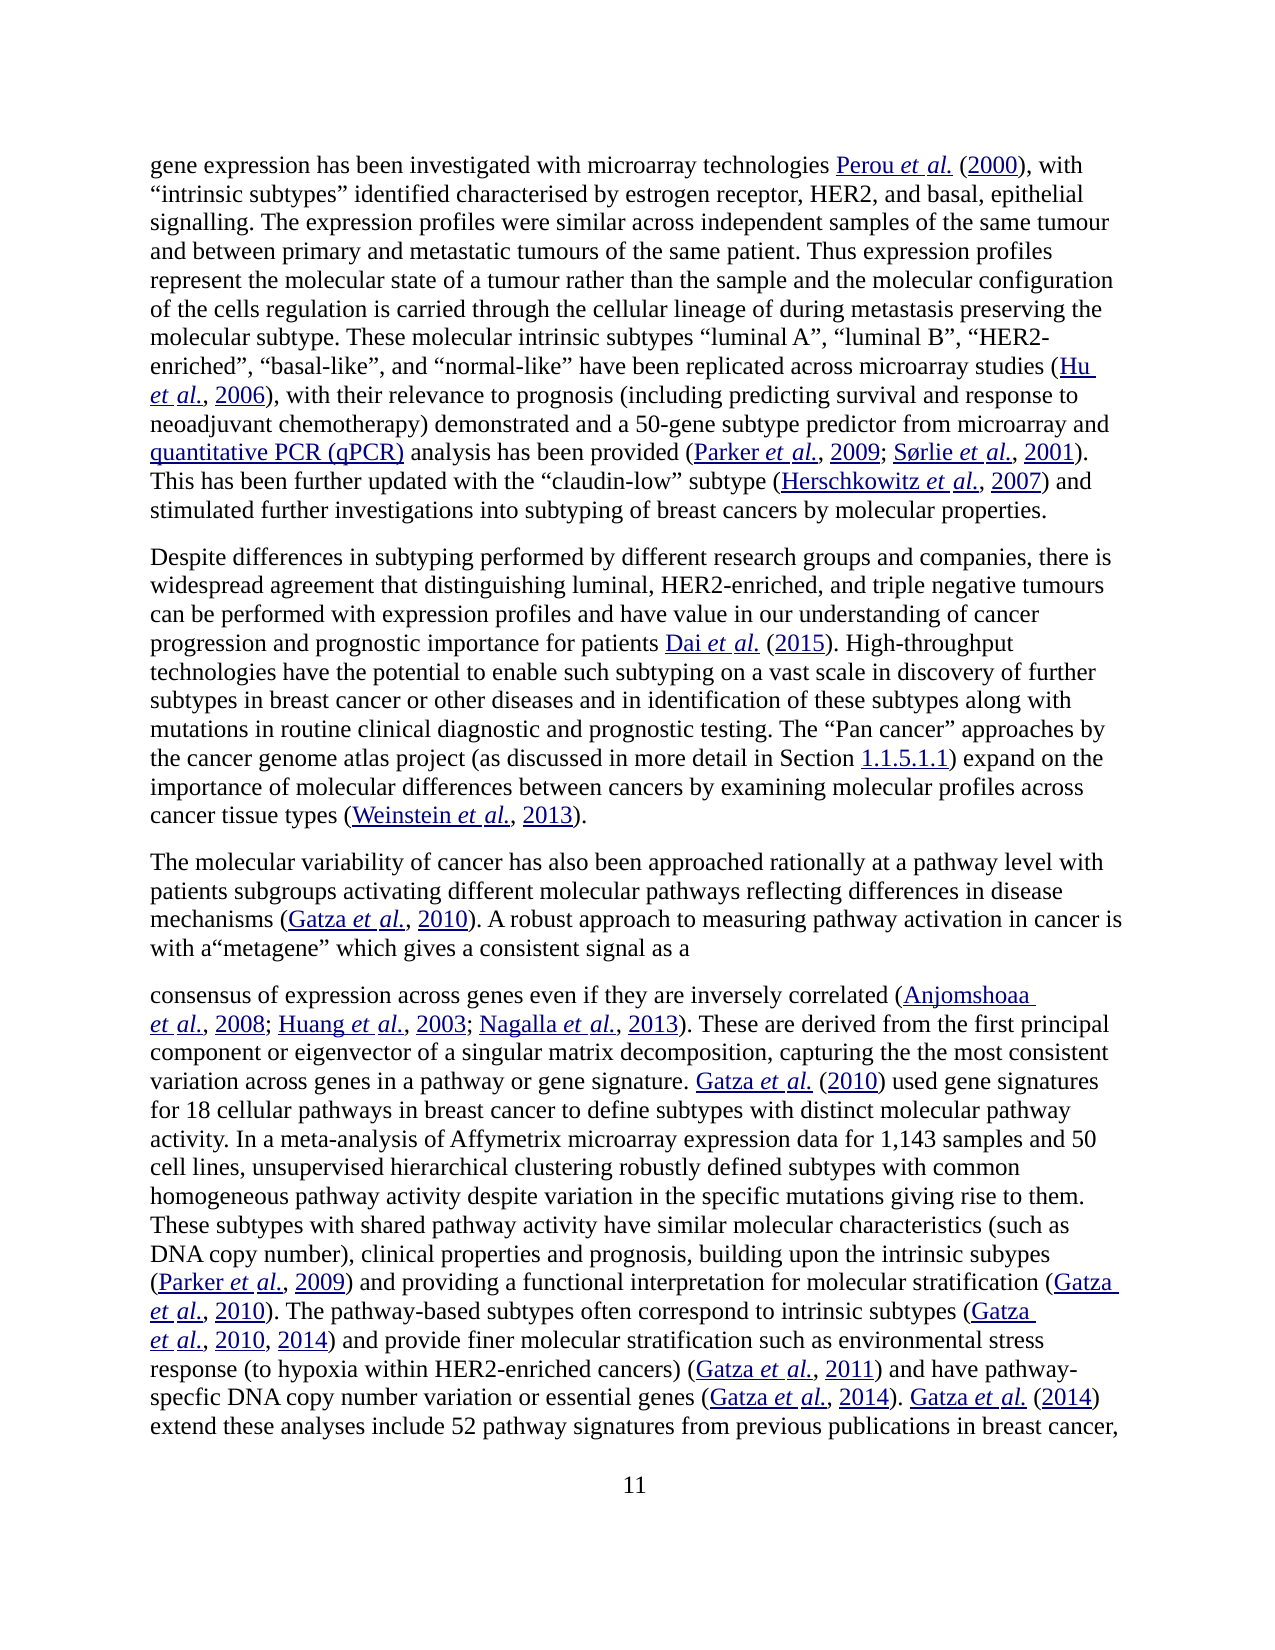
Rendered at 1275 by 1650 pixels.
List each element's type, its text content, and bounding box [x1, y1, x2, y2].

text consensus of expression across genes even if they are inversely correlated (Anjomshoaa et al., 2008; Huang et al., 2003; Nagalla et al., 2013). These are derived from the first principal component or eigenvector of a singular matrix decomposition, capturing the the most consistent variation across genes in a pathway or gene signature. Gatza et al. (2010) used gene signatures for 18 cellular pathways in breast cancer to define subtypes with distinct molecular pathway activity. In a meta-analysis of Affymetrix microarray expression data for 1,143 samples and 50 cell lines, unsupervised hierarchical clustering robustly defined subtypes with common homogeneous pathway activity despite variation in the specific mutations giving rise to them. These subtypes with shared pathway activity have similar molecular characteristics (such as DNA copy number), clinical properties and prognosis, building upon the intrinsic subypes (Parker et al., 2009) and providing a functional interpretation for molecular stratification (Gatza et al., 2010). The pathway-based subtypes often correspond to intrinsic subtypes (Gatza et al., 2010, 2014) and provide finer molecular stratification such as environmental stress response (to hypoxia within HER2-enriched cancers) (Gatza et al., 2011) and have pathway-specfic DNA copy number variation or essential genes (Gatza et al., 2014). Gatza et al. (2014) extend these analyses include 52 pathway signatures from previous publications in breast cancer, [150, 980, 1125, 1440]
text gene expression has been investigated with microarray technologies Perou et al. (2000), with “intrinsic subtypes” identified characterised by estrogen receptor, HER2, and basal, epithelial signalling. The expression profiles were similar across independent samples of the same tumour and between primary and metastatic tumours of the same patient. Thus expression profiles represent the molecular state of a tumour rather than the sample and the molecular configuration of the cells regulation is carried through the cellular lineage of during metastasis preserving the molecular subtype. These molecular intrinsic subtypes “luminal A”, “luminal B”, “HER2-enriched”, “basal-like”, and “normal-like” have been replicated across microarray studies (Hu et al., 2006), with their relevance to prognosis (including predicting survival and response to neoadjuvant chemotherapy) demonstrated and a 50-gene subtype predictor from microarray and quantitative PCR (qPCR) analysis has been provided (Parker et al., 2009; Sørlie et al., 2001). This has been further updated with the “claudin-low” subtype (Herschkowitz et al., 2007) and stimulated further investigations into subtyping of breast cancers by molecular properties. [150, 150, 1125, 524]
text The molecular variability of cancer has also been approached rationally at a pathway level with patients subgroups activating different molecular pathways reflecting differences in disease mechanisms (Gatza et al., 2010). A robust approach to measuring pathway activation in cancer is with a“metagene” which gives a consistent signal as a [150, 847, 1125, 962]
text Despite differences in subtyping performed by different research groups and companies, there is widespread agreement that distinguishing luminal, HER2-enriched, and triple negative tumours can be performed with expression profiles and have value in our understanding of cancer progression and prognostic importance for patients Dai et al. (2015). High-throughput technologies have the potential to enable such subtyping on a vast scale in discovery of further subtypes in breast cancer or other diseases and in identification of these subtypes along with mutations in routine clinical diagnostic and prognostic testing. The “Pan cancer” approaches by the cancer genome atlas project (as discussed in more detail in Section 1.1.5.1.1) expand on the importance of molecular differences between cancers by examining molecular profiles across cancer tissue types (Weinstein et al., 2013). [150, 542, 1125, 829]
